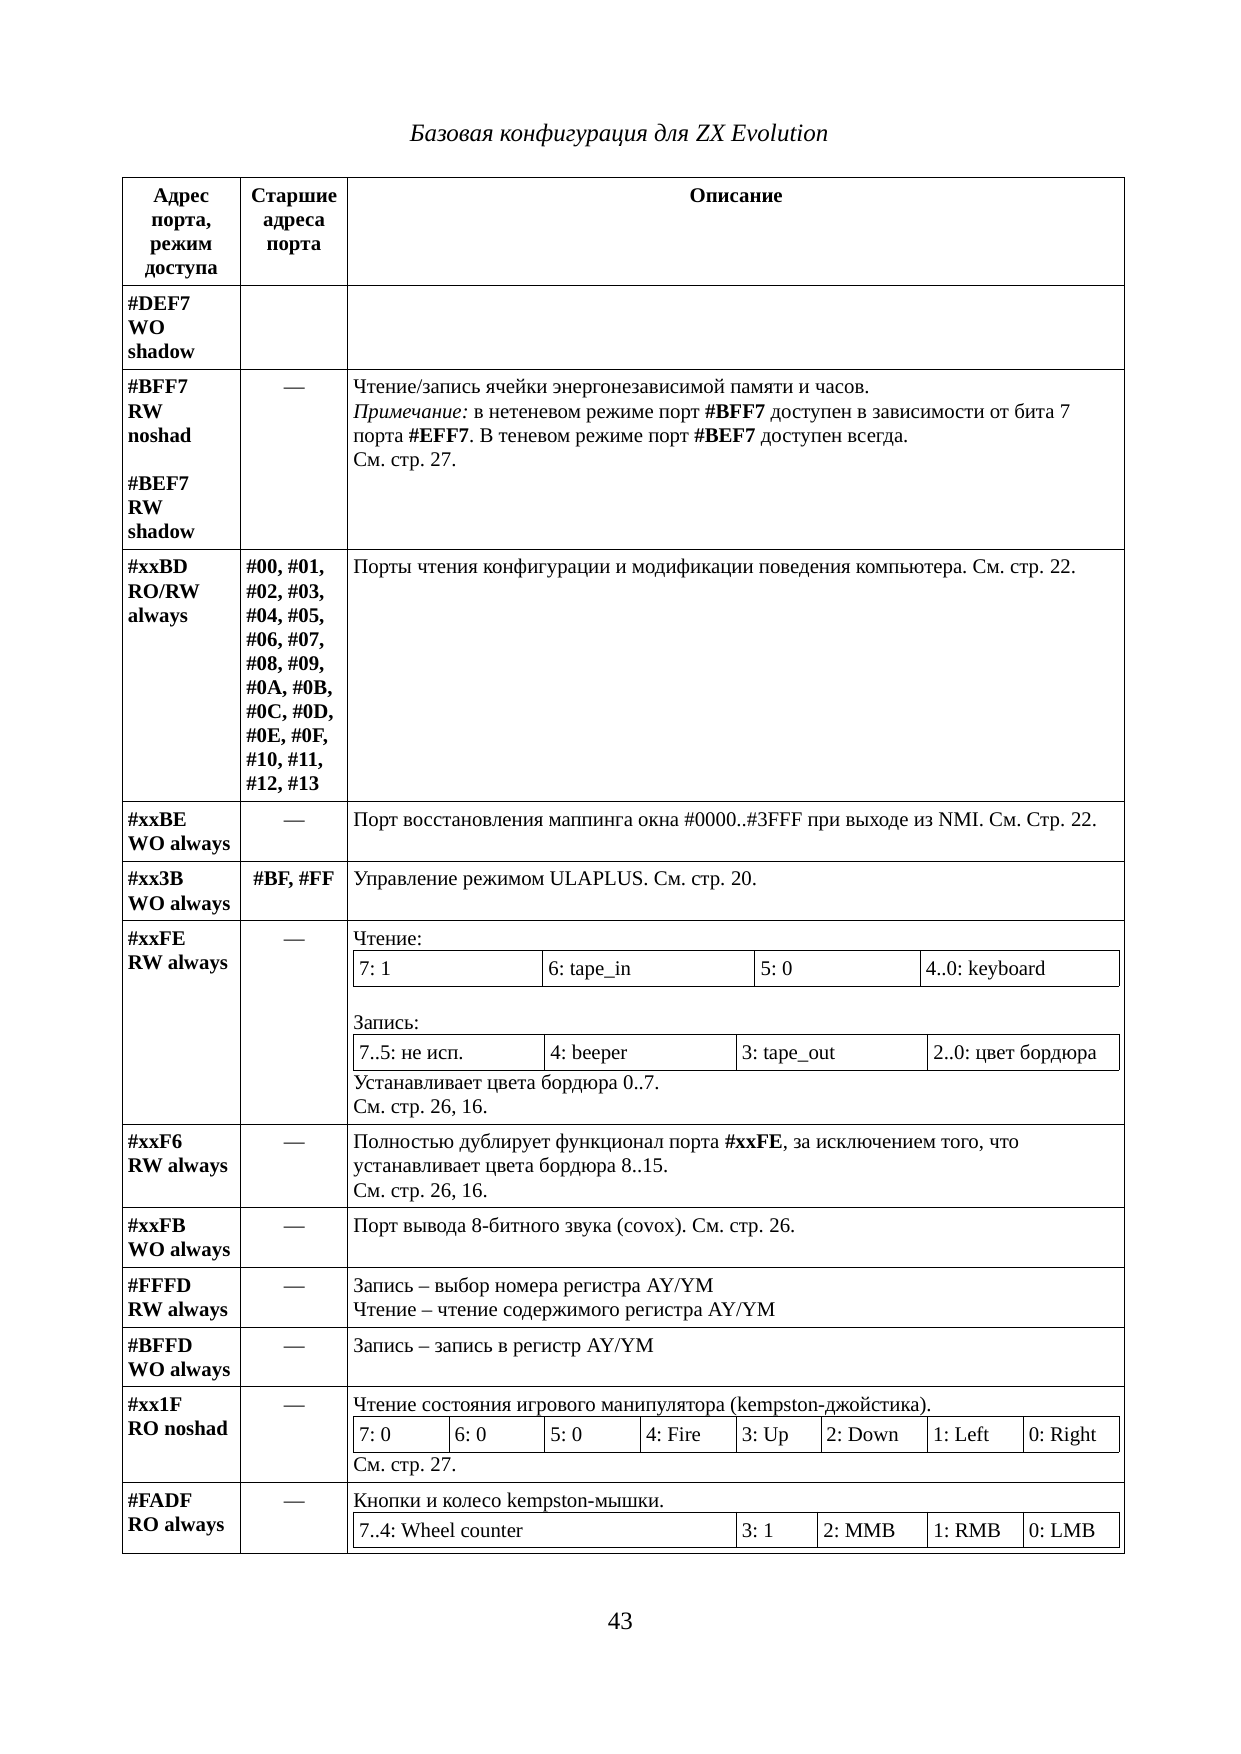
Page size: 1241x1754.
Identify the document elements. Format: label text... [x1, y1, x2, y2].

table_header 1: Left [928, 1417, 1023, 1452]
table_header 7: 1 [354, 951, 542, 986]
table_cell Запись – выбор номера регистра AY/YM Чтение – чтение содержимого регистра AY/YM [348, 1268, 1124, 1327]
table_header 5: 0 [545, 1417, 640, 1452]
table_cell Управление режимом ULAPLUS. См. стр. 20. [348, 862, 1124, 920]
table_header 4..0: keyboard [921, 951, 1119, 986]
table_cell #xx1F RO noshad [123, 1387, 240, 1482]
table_cell Порт восстановления маппинга окна #0000..#3FFF при выходе из NMI. См. Стр. 22. [348, 802, 1124, 861]
table_header 7: 0 [354, 1417, 449, 1452]
table_cell #00, #01, #02, #03, #04, #05, #06, #07, #08, #09, #0A, #0B, #0C, #0D, #0E, #0F, #10, #11, #12, #13 [241, 550, 347, 801]
table_cell #BF, #FF [241, 862, 347, 920]
table_header 4: Fire [641, 1417, 736, 1452]
table_cell ― [241, 921, 347, 1123]
table_cell Чтение состояния игрового манипулятора (kempston-джойстика). См. стр. 27. [348, 1387, 1124, 1482]
table_cell #xxBD RO/RW always [123, 550, 240, 801]
table_header 5: 0 [755, 951, 920, 986]
table_cell #FADF RO always [123, 1483, 240, 1553]
table_cell Чтение/запись ячейки энергонезависимой памяти и часов. Примечание: в нетеневом режиме порт #BFF7 доступен в зависимости от бита 7 порта #EFF7. В теневом режиме порт #BEF7 доступен всегда. См. стр. 27. [348, 370, 1124, 549]
table_cell [348, 286, 1124, 369]
table_cell #xxF6 RW always [123, 1125, 240, 1207]
table_cell Чтение: Запись: Устанавливает цвета бордюра 0..7. См. стр. 26, 16. [348, 921, 1124, 1123]
table_header 3: 1 [737, 1513, 817, 1547]
table_cell #xxFE RW always [123, 921, 240, 1123]
table_cell ― [241, 1328, 347, 1386]
table_cell ― [241, 1208, 347, 1267]
table_cell ― [241, 802, 347, 861]
table_cell #xx3B WO always [123, 862, 240, 920]
table_cell Кнопки и колесо kempston-мышки. [348, 1483, 1124, 1553]
table_cell Запись – запись в регистр AY/YM [348, 1328, 1124, 1386]
table_header 2: MMB [818, 1513, 927, 1547]
table_header 2: Down [822, 1417, 927, 1452]
table_cell #xxFB WO always [123, 1208, 240, 1267]
table_cell Порты чтения конфигурации и модификации поведения компьютера. См. стр. 22. [348, 550, 1124, 801]
table_cell #FFFD RW always [123, 1268, 240, 1327]
table_header Старшие адреса порта [241, 178, 347, 285]
table_cell ― [241, 370, 347, 549]
table_header 0: LMB [1024, 1513, 1119, 1547]
table_cell Полностью дублирует функционал порта #xxFE, за исключением того, что устанавливает цвета бордюра 8..15. См. стр. 26, 16. [348, 1125, 1124, 1207]
table_cell #DEF7 WO shadow [123, 286, 240, 369]
table_cell #BFFD WO always [123, 1328, 240, 1386]
table_cell ― [241, 1268, 347, 1327]
table_header 6: 0 [450, 1417, 544, 1452]
table_header 6: tape_in [543, 951, 754, 986]
table_header 3: tape_out [737, 1035, 927, 1069]
table_header 0: Right [1024, 1417, 1119, 1452]
table_header 2..0: цвет бордюра [928, 1035, 1119, 1069]
table_cell #xxBE WO always [123, 802, 240, 861]
table_cell [241, 286, 347, 369]
table_cell ― [241, 1387, 347, 1482]
table_header 7..4: Wheel counter [354, 1513, 736, 1547]
table_cell ― [241, 1125, 347, 1207]
table_cell #BFF7 RW noshad #BEF7 RW shadow [123, 370, 240, 549]
table_header Описание [348, 178, 1124, 285]
table_header 7..5: не исп. [354, 1035, 544, 1069]
table_header 4: beeper [545, 1035, 736, 1069]
table_cell Порт вывода 8-битного звука (covox). См. стр. 26. [348, 1208, 1124, 1267]
table_cell ― [241, 1483, 347, 1553]
table_header Адрес порта, режим доступа [123, 178, 240, 285]
table_header 1: RMB [928, 1513, 1023, 1547]
table_header 3: Up [737, 1417, 821, 1452]
